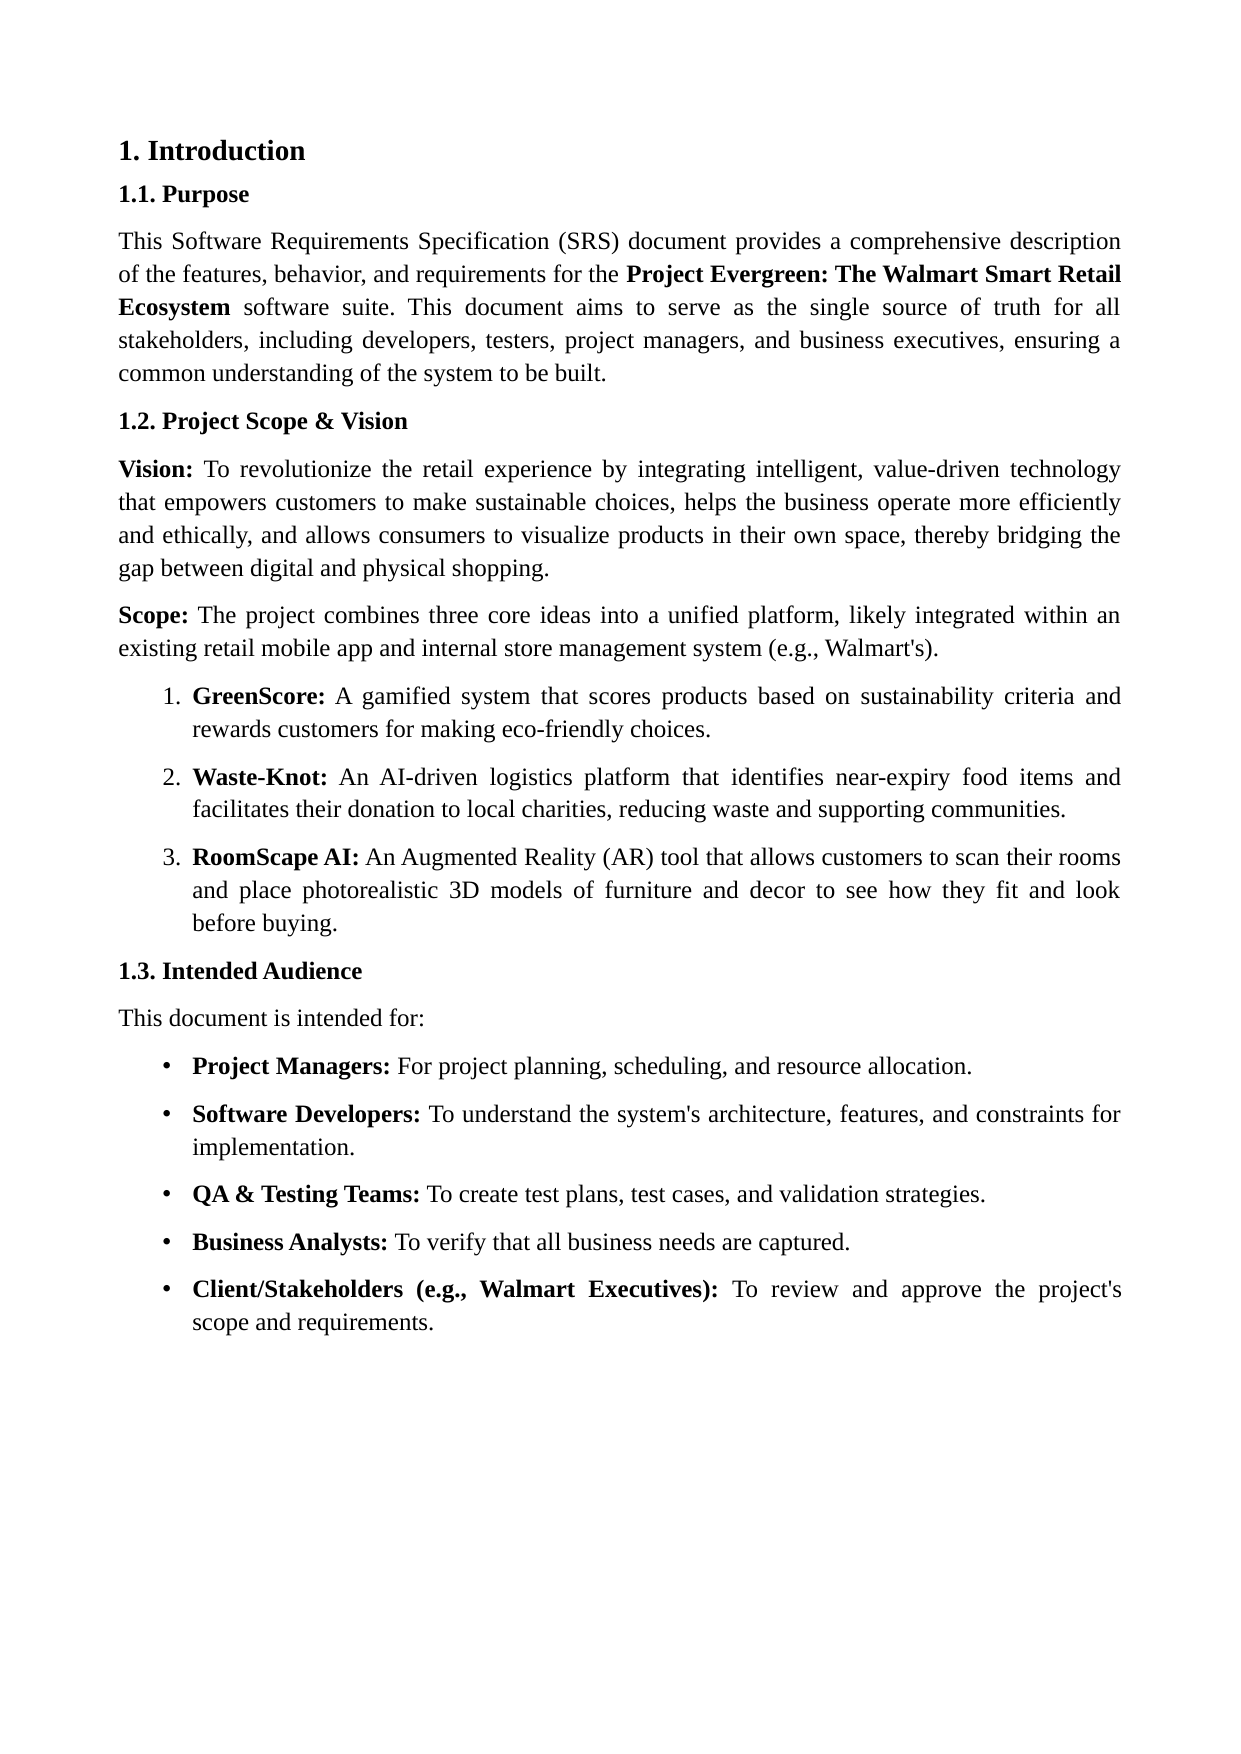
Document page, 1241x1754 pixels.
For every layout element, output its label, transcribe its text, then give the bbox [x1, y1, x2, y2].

subtitle 1.3. Intended Audience [118, 956, 1122, 984]
list Waste-Knot: An AI-driven logistics platform that identifies near-expiry food items and facilitates their donation to local charities, reducing waste and supporting communities. [162, 762, 1122, 823]
subtitle 1.1. Purpose [118, 179, 1122, 207]
text Scope: The project combines three core ideas into a unified platform, likely integrated within an existing retail mobile app and internal store management system (e.g., Walmart's). [118, 600, 1122, 662]
list Software Developers: To understand the system's architecture, features, and constraints for implementation. [162, 1099, 1122, 1160]
list GreenScore: A gamified system that scores products based on sustainability criteria and rewards customers for making eco-friendly choices. [162, 681, 1122, 743]
subtitle 1. Introduction [118, 133, 1122, 166]
list Business Analysts: To verify that all business needs are captured. [162, 1227, 1122, 1256]
subtitle 1.2. Project Scope & Vision [118, 406, 1122, 435]
list RoomScape AI: An Augmented Reality (AR) tool that allows customers to scan their rooms and place photorealistic 3D models of furniture and decor to see how they fit and look before buying. [162, 842, 1122, 937]
text Vision: To revolutionize the retail experience by integrating intelligent, value-driven technology that empowers customers to make sustainable choices, helps the business operate more efficiently and ethically, and allows consumers to visualize products in their own space, thereby bridging the gap between digital and physical shopping. [118, 454, 1122, 581]
text This Software Requirements Specification (SRS) document provides a comprehensive description of the features, behavior, and requirements for the Project Evergreen: The Walmart Smart Retail Ecosystem software suite. This document aims to serve as the single source of truth for all stakeholders, including developers, testers, project managers, and business executives, ensuring a common understanding of the system to be built. [118, 226, 1122, 387]
list Client/Stakeholders (e.g., Walmart Executives): To review and approve the project's scope and requirements. [162, 1274, 1122, 1336]
list QA & Testing Teams: To create test plans, test cases, and validation strategies. [162, 1179, 1122, 1208]
list Project Managers: For project planning, scheduling, and resource allocation. [162, 1051, 1122, 1080]
text This document is intended for: [118, 1003, 1122, 1032]
